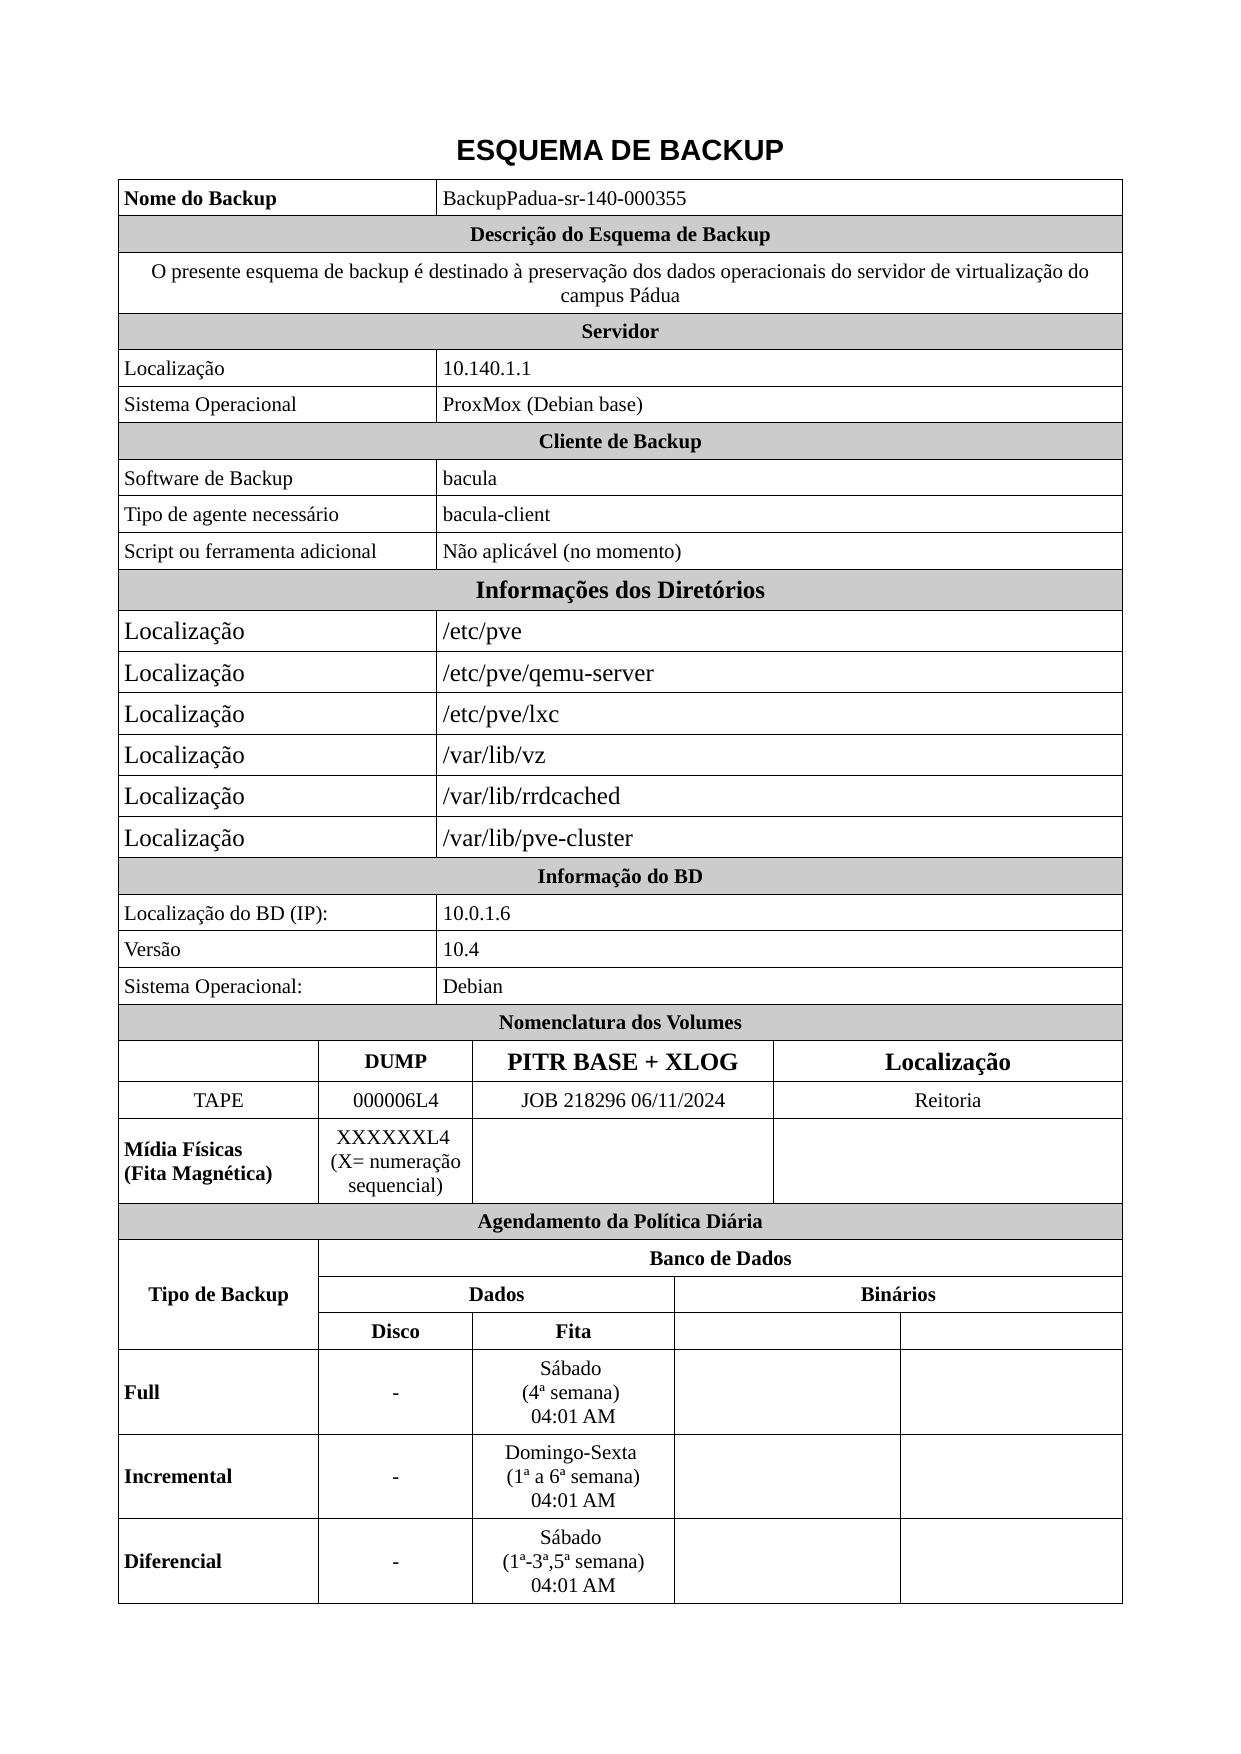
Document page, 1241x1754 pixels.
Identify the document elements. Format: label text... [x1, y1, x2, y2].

table_cell Debian [437, 968, 1122, 1003]
table_cell Software de Backup [119, 460, 436, 495]
table_cell [119, 1041, 318, 1081]
table_cell Cliente de Backup [119, 423, 1122, 459]
table_cell Sábado (4ª semana) 04:01 AM [473, 1350, 674, 1433]
table_cell bacula [437, 460, 1122, 495]
table_cell Tipo de Backup [119, 1240, 318, 1349]
table_header BackupPadua-sr-140-000355 [437, 180, 1122, 215]
table_cell DUMP [319, 1041, 472, 1081]
table_cell - [319, 1350, 472, 1433]
table_cell Localização [774, 1041, 1122, 1081]
table_cell Sistema Operacional [119, 387, 436, 422]
table_cell [675, 1519, 900, 1603]
table_cell Localização [119, 611, 436, 651]
table_cell [901, 1313, 1122, 1349]
table_cell Nomenclatura dos Volumes [119, 1005, 1122, 1040]
table_cell [774, 1119, 1122, 1202]
table_cell Localização [119, 652, 436, 692]
table_cell Localização [119, 350, 436, 386]
table_cell 10.4 [437, 931, 1122, 967]
table_cell [901, 1519, 1122, 1603]
table_cell JOB 218296 06/11/2024 [473, 1082, 773, 1118]
table_cell /etc/pve [437, 611, 1122, 651]
table_cell Localização [119, 817, 436, 857]
table_cell XXXXXXL4 (X= numeração sequencial) [319, 1119, 472, 1202]
table_cell Incremental [119, 1435, 318, 1518]
table_cell Localização [119, 735, 436, 775]
table_cell Localização do BD (IP): [119, 895, 436, 930]
table_cell [901, 1350, 1122, 1433]
table_cell Localização [119, 776, 436, 816]
table_cell Localização [119, 693, 436, 733]
table_cell Full [119, 1350, 318, 1433]
table_cell Informações dos Diretórios [119, 570, 1122, 610]
table_cell /var/lib/rrdcached [437, 776, 1122, 816]
table_cell [675, 1435, 900, 1518]
table_cell - [319, 1435, 472, 1518]
table_cell Não aplicável (no momento) [437, 533, 1122, 568]
table_cell O presente esquema de backup é destinado à preservação dos dados operacionais do servidor de virtualização do campus Pádua [119, 253, 1122, 312]
table_cell Script ou ferramenta adicional [119, 533, 436, 568]
table_cell ProxMox (Debian base) [437, 387, 1122, 422]
table_cell Mídia Físicas (Fita Magnética) [119, 1119, 318, 1202]
table_cell [901, 1435, 1122, 1518]
table_cell [473, 1119, 773, 1202]
table_cell Diferencial [119, 1519, 318, 1603]
table_cell Reitoria [774, 1082, 1122, 1118]
table_cell Sistema Operacional: [119, 968, 436, 1003]
table_cell /etc/pve/qemu-server [437, 652, 1122, 692]
table_cell /etc/pve/lxc [437, 693, 1122, 733]
table_cell [675, 1350, 900, 1433]
table_cell TAPE [119, 1082, 318, 1118]
table_header Nome do Backup [119, 180, 436, 215]
table_cell Servidor [119, 314, 1122, 349]
table_cell Disco [319, 1313, 472, 1349]
table_cell PITR BASE + XLOG [473, 1041, 773, 1081]
table_cell Versão [119, 931, 436, 967]
table_cell Sábado (1ª-3ª,5ª semana) 04:01 AM [473, 1519, 674, 1603]
table_cell 10.140.1.1 [437, 350, 1122, 386]
table_cell Agendamento da Política Diária [119, 1204, 1122, 1239]
table_cell Informação do BD [119, 858, 1122, 894]
table_cell bacula-client [437, 496, 1122, 532]
table_cell Fita [473, 1313, 674, 1349]
table_cell Descrição do Esquema de Backup [119, 216, 1122, 252]
table_cell /var/lib/pve-cluster [437, 817, 1122, 857]
table_cell Dados [319, 1277, 674, 1312]
table_cell Banco de Dados [319, 1240, 1122, 1276]
table_cell 10.0.1.6 [437, 895, 1122, 930]
table_cell /var/lib/vz [437, 735, 1122, 775]
subtitle ESQUEMA DE BACKUP [118, 133, 1122, 166]
table_cell 000006L4 [319, 1082, 472, 1118]
table_cell Domingo-Sexta (1ª a 6ª semana) 04:01 AM [473, 1435, 674, 1518]
table_cell - [319, 1519, 472, 1603]
table_cell [675, 1313, 900, 1349]
table_cell Tipo de agente necessário [119, 496, 436, 532]
table_cell Binários [675, 1277, 1122, 1312]
